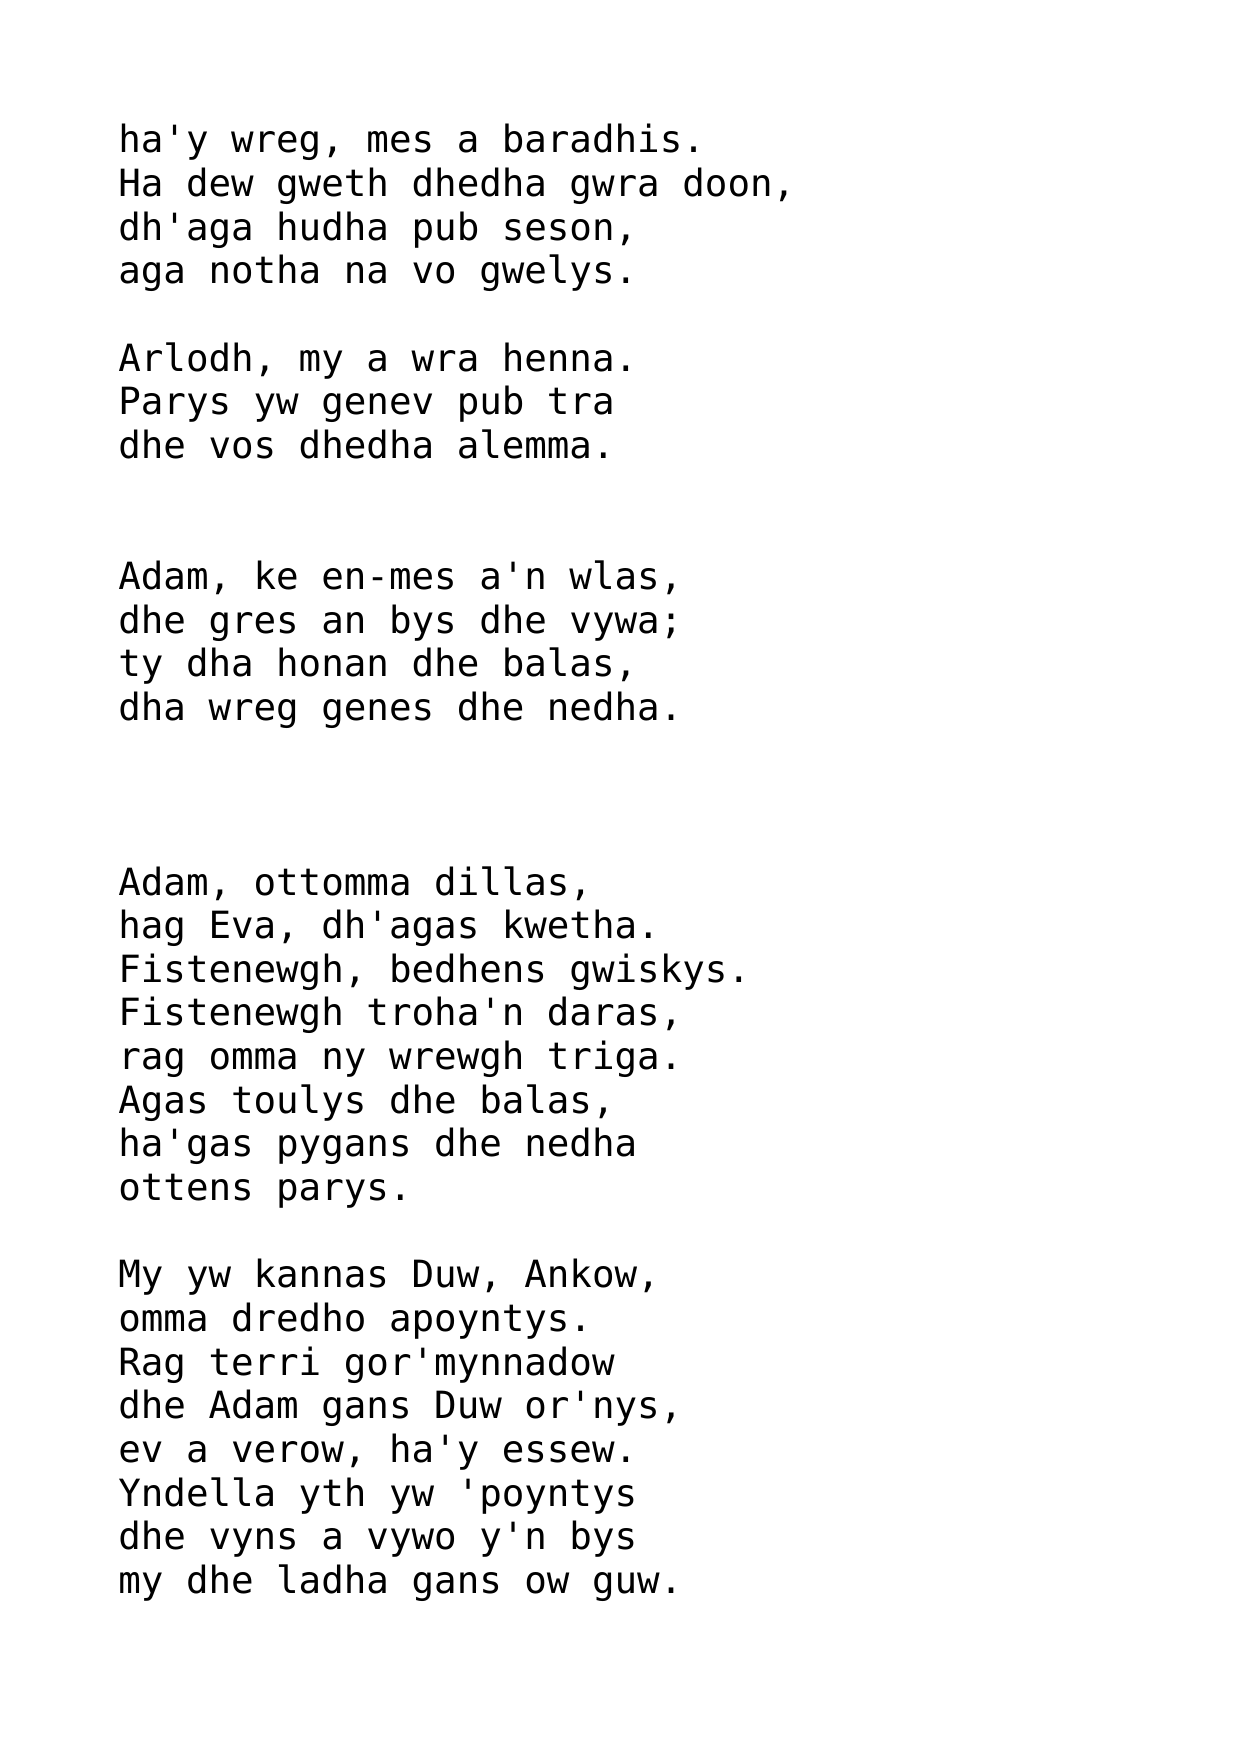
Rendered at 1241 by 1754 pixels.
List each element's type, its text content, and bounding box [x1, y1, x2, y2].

text ev a verow, ha'y essew. [118, 1427, 1122, 1471]
text dhe vyns a vywo y'n bys [118, 1515, 1122, 1558]
text Yndella yth yw 'poyntys [118, 1471, 1122, 1515]
text omma dredho apoyntys. [118, 1297, 1122, 1340]
text dhe gres an bys dhe vywa; [118, 598, 1122, 642]
text dhe vos dhedha alemma. [118, 424, 1122, 467]
text aga notha na vo gwelys. [118, 249, 1122, 293]
text ottens parys. [118, 1166, 1122, 1209]
text Rag terri gor'mynnadow [118, 1340, 1122, 1384]
text Parys yw genev pub tra [118, 380, 1122, 424]
text ha'gas pygans dhe nedha [118, 1122, 1122, 1166]
text Ha dew gweth dhedha gwra doon, [118, 162, 1122, 205]
text ha'y wreg, mes a baradhis. [118, 118, 1122, 162]
text dha wreg genes dhe nedha. [118, 686, 1122, 729]
text Arlodh, my a wra henna. [118, 336, 1122, 380]
text my dhe ladha gans ow guw. [118, 1558, 1122, 1602]
text Agas toulys dhe balas, [118, 1078, 1122, 1122]
text Fistenewgh troha'n daras, [118, 991, 1122, 1035]
text dh'aga hudha pub seson, [118, 205, 1122, 249]
text dhe Adam gans Duw or'nys, [118, 1384, 1122, 1427]
text Adam, ke en-mes a'n wlas, [118, 554, 1122, 598]
text Adam, ottomma dillas, [118, 860, 1122, 904]
text Fistenewgh, bedhens gwiskys. [118, 947, 1122, 991]
text My yw kannas Duw, Ankow, [118, 1253, 1122, 1297]
text rag omma ny wrewgh triga. [118, 1035, 1122, 1078]
text ty dha honan dhe balas, [118, 642, 1122, 686]
text hag Eva, dh'agas kwetha. [118, 904, 1122, 947]
